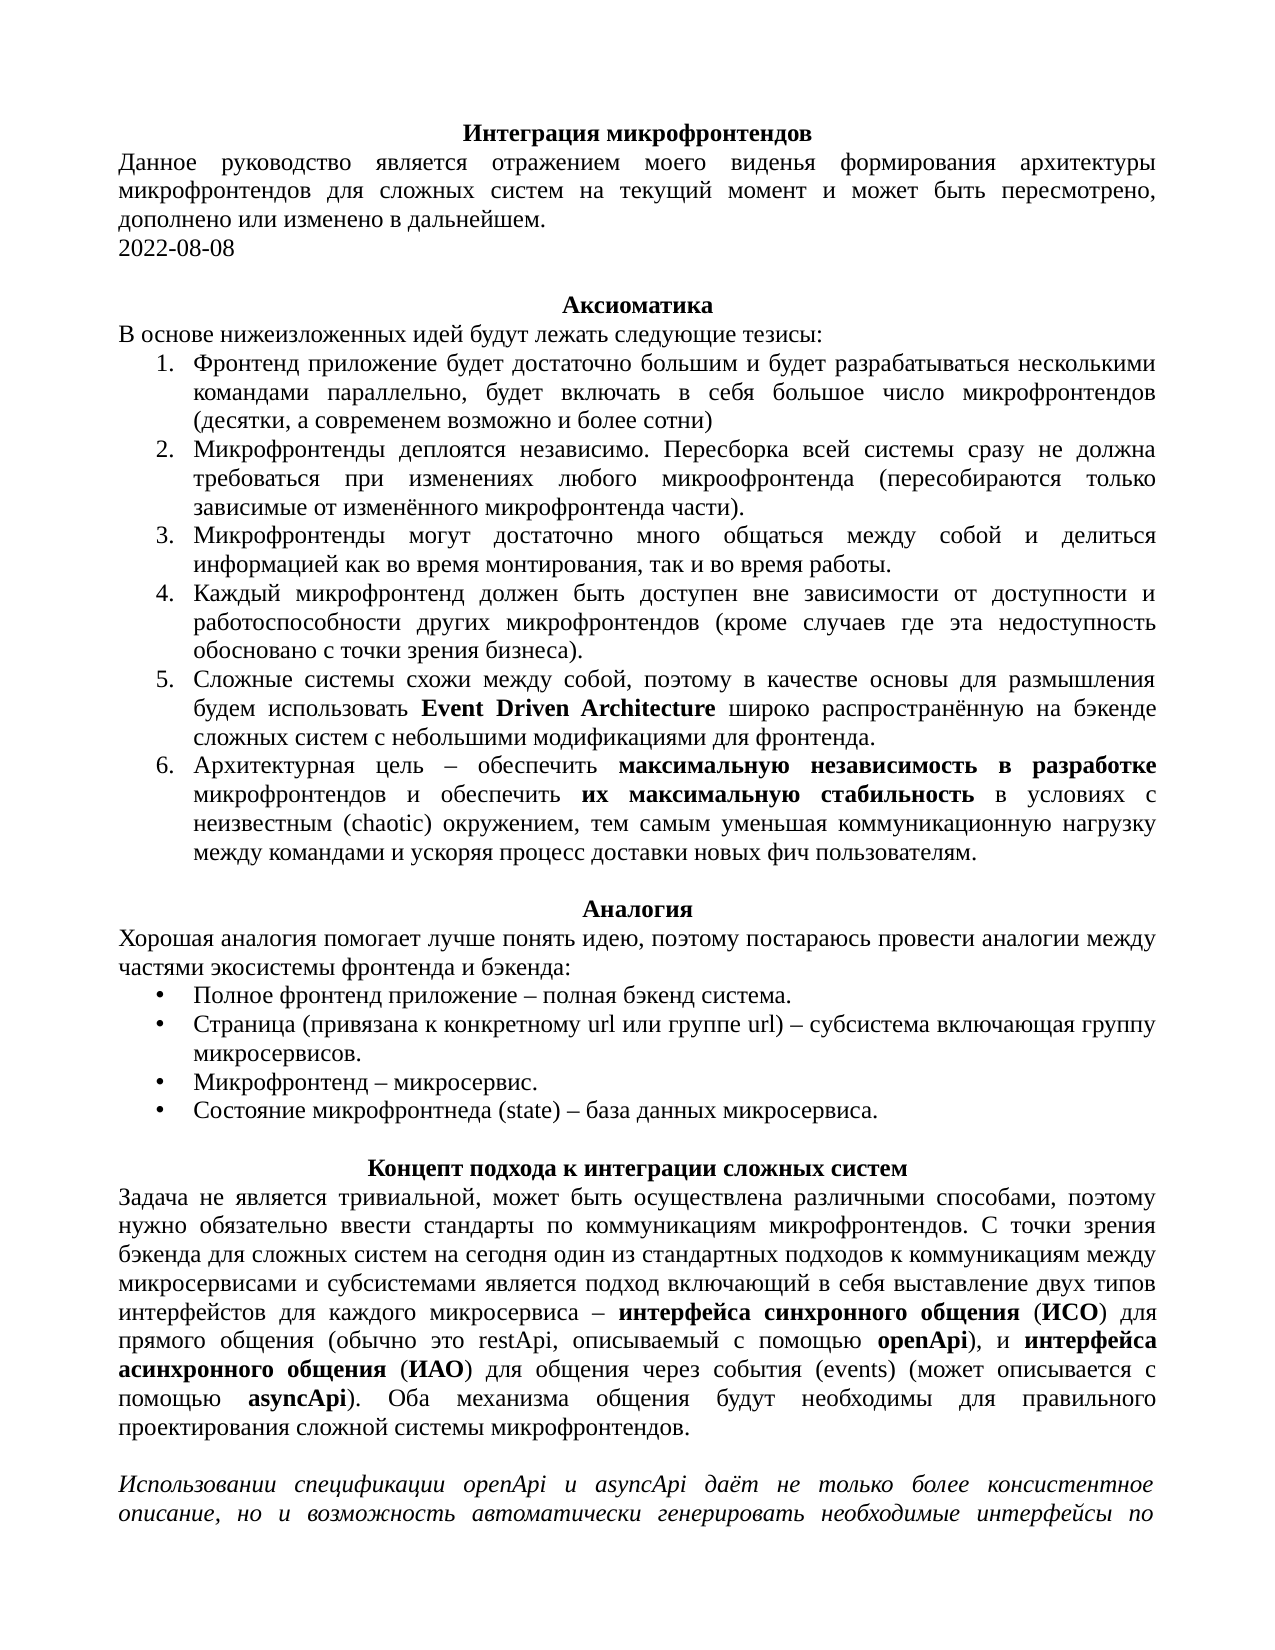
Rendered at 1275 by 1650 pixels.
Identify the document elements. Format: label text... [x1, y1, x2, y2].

text В основе нижеизложенных идей будут лежать следующие тезисы: [118, 319, 1157, 348]
text Интеграция микрофронтендов [118, 118, 1157, 147]
list Каждый микрофронтенд должен быть доступен вне зависимости от доступности и работоспособности других микрофронтендов (кроме случаев где эта недоступность обосновано с точки зрения бизнеса). [156, 578, 1157, 664]
text Задача не является тривиальной, может быть осуществлена различными способами, поэтому нужно обязательно ввести стандарты по коммуникациям микрофронтендов. С точки зрения бэкенда для сложных систем на сегодня один из стандартных подходов к коммуникациям между микросервисами и субсистемами является подход включающий в себя выставление двух типов интерфейстов для каждого микросервиса – интерфейса синхронного общения (ИСО) для прямого общения (обычно это restApi, описываемый с помощью openApi), и интерфейса асинхронного общения (ИАО) для общения через события (events) (может описывается с помощью asyncApi). Оба механизма общения будут необходимы для правильного проектирования сложной системы микрофронтендов. [118, 1182, 1157, 1441]
list Полное фронтенд приложение – полная бэкенд система. [156, 981, 1157, 1009]
list Состояние микрофронтнеда (state) – база данных микросервиса. [156, 1096, 1157, 1124]
list Микрофронтенды деплоятся независимо. Пересборка всей системы сразу не должна требоваться при изменениях любого микроофронтенда (пересобираются только зависимые от изменённого микрофронтенда части). [156, 434, 1157, 521]
list Архитектурная цель – обеспечить максимальную независимость в разработке микрофронтендов и обеспечить их максимальную стабильность в условиях с неизвестным (chaotic) окружением, тем самым уменьшая коммуникационную нагрузку между командами и ускоряя процесс доставки новых фич пользователям. [156, 751, 1157, 866]
text Данное руководство является отражением моего виденья формирования архитектуры микрофронтендов для сложных систем на текущий момент и может быть пересмотрено, дополнено или изменено в дальнейшем. [118, 147, 1157, 233]
text 2022-08-08 [118, 233, 1157, 262]
list Фронтенд приложение будет достаточно большим и будет разрабатываться несколькими командами параллельно, будет включать в себя большое число микрофронтендов (десятки, а современем возможно и более сотни) [156, 348, 1157, 434]
list Сложные системы схожи между собой, поэтому в качестве основы для размышления будем использовать Event Driven Architecture широко распространённую на бэкенде сложных систем с небольшими модификациями для фронтенда. [156, 664, 1157, 751]
text Хорошая аналогия помогает лучше понять идею, поэтому постараюсь провести аналогии между частями экосистемы фронтенда и бэкенда: [118, 923, 1157, 981]
list Микрофронтенд – микросервис. [156, 1067, 1157, 1096]
text Концепт подхода к интеграции сложных систем [118, 1153, 1157, 1182]
text Использовании спецификации openApi и asyncApi даёт не только более консистентное описание, но и возможность автоматически генерировать необходимые интерфейсы по [118, 1469, 1157, 1527]
list Микрофронтенды могут достаточно много общаться между собой и делиться информацией как во время монтирования, так и во время работы. [156, 521, 1157, 578]
text Аналогия [118, 894, 1157, 923]
list Страница (привязана к конкретному url или группе url) – cубсистема включающая группу микросервисов. [156, 1009, 1157, 1067]
text Аксиоматика [118, 291, 1157, 319]
